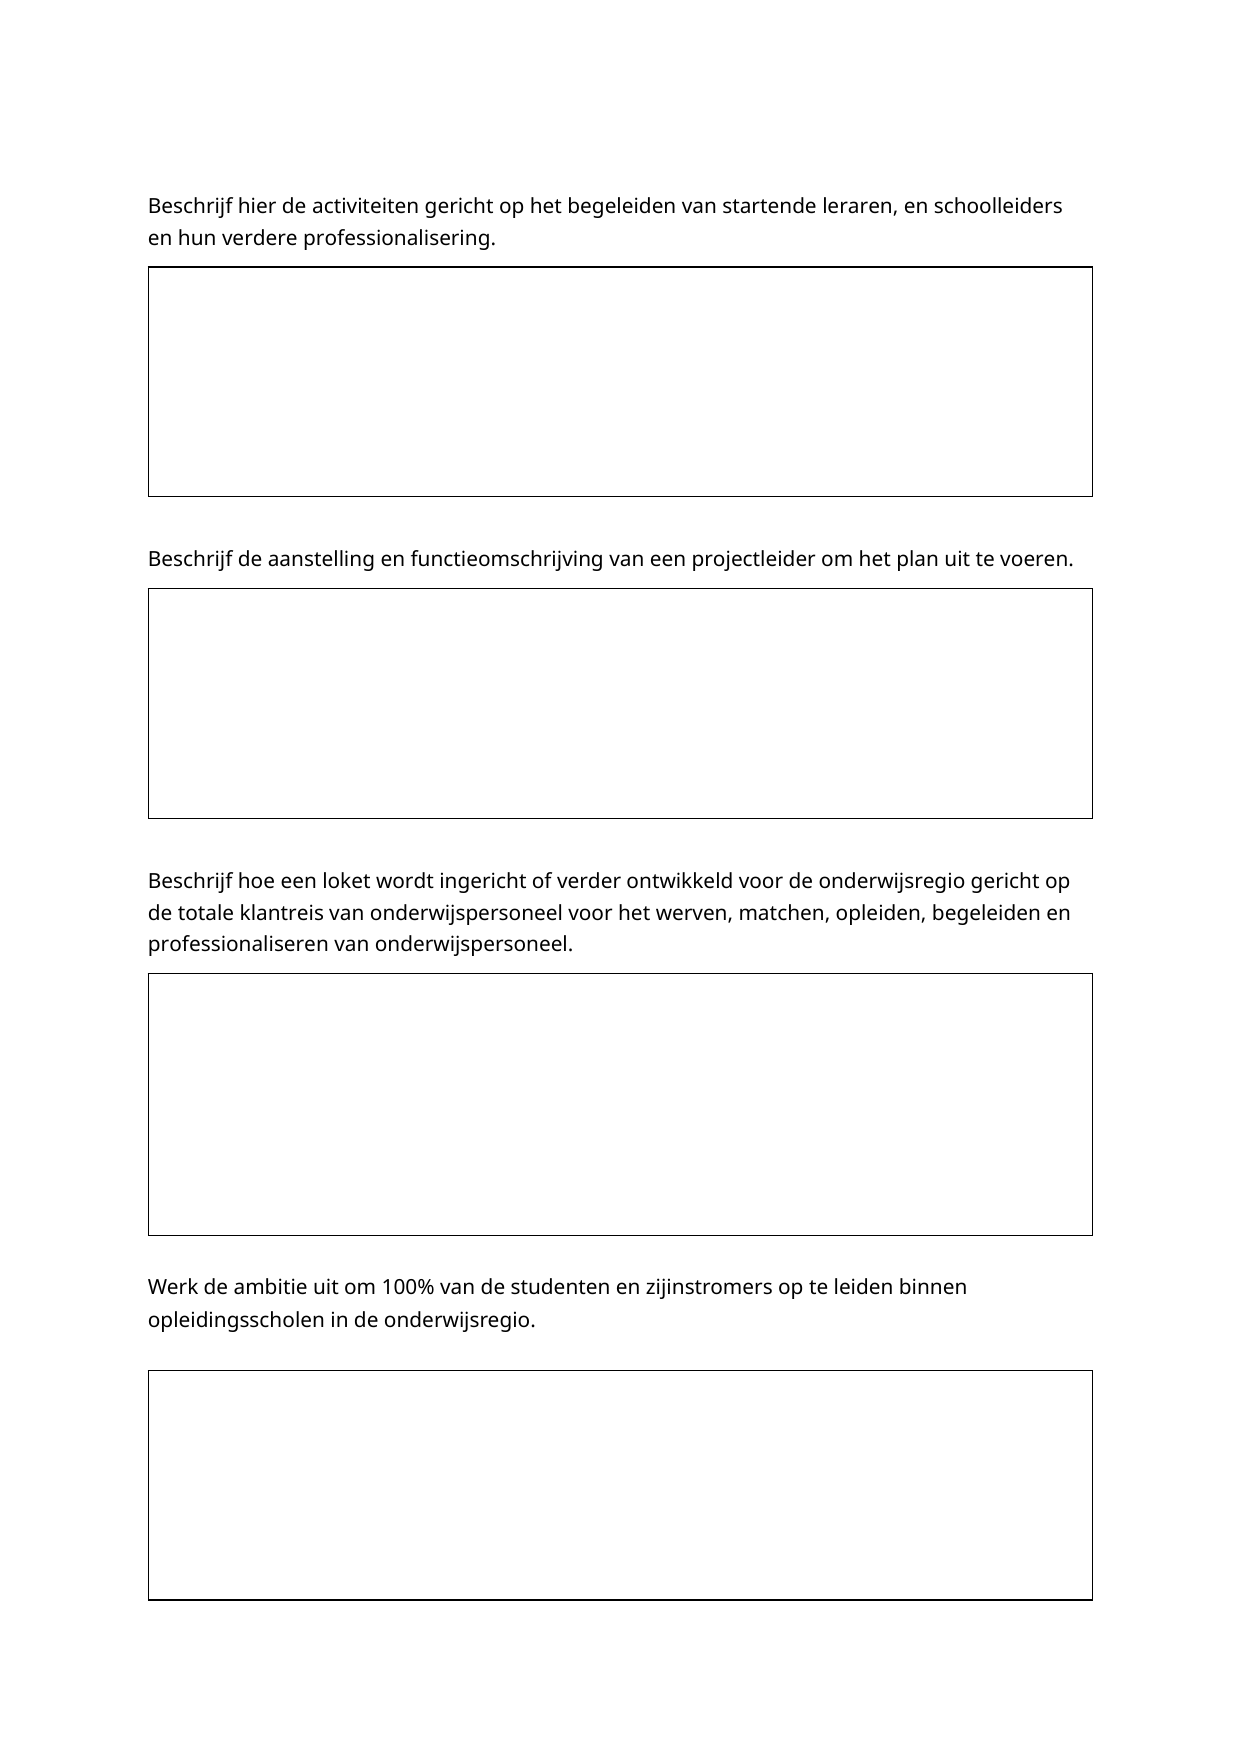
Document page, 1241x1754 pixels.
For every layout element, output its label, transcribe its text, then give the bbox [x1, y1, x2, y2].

text Beschrijf hoe een loket wordt ingericht of verder ontwikkeld voor de onderwijsregio gericht op de totale klantreis van onderwijspersoneel voor het werven, matchen, opleiden, begeleiden en professionaliseren van onderwijspersoneel. [148, 867, 1093, 957]
text Werk de ambitie uit om 100% van de studenten en zijinstromers op te leiden binnen opleidingsscholen in de onderwijsregio. [148, 1272, 1093, 1333]
text Beschrijf hier de activiteiten gericht op het begeleiden van startende leraren, en schoolleiders en hun verdere professionalisering. [148, 191, 1093, 251]
text Beschrijf de aanstelling en functieomschrijving van een projectleider om het plan uit te voeren. [148, 544, 1093, 573]
